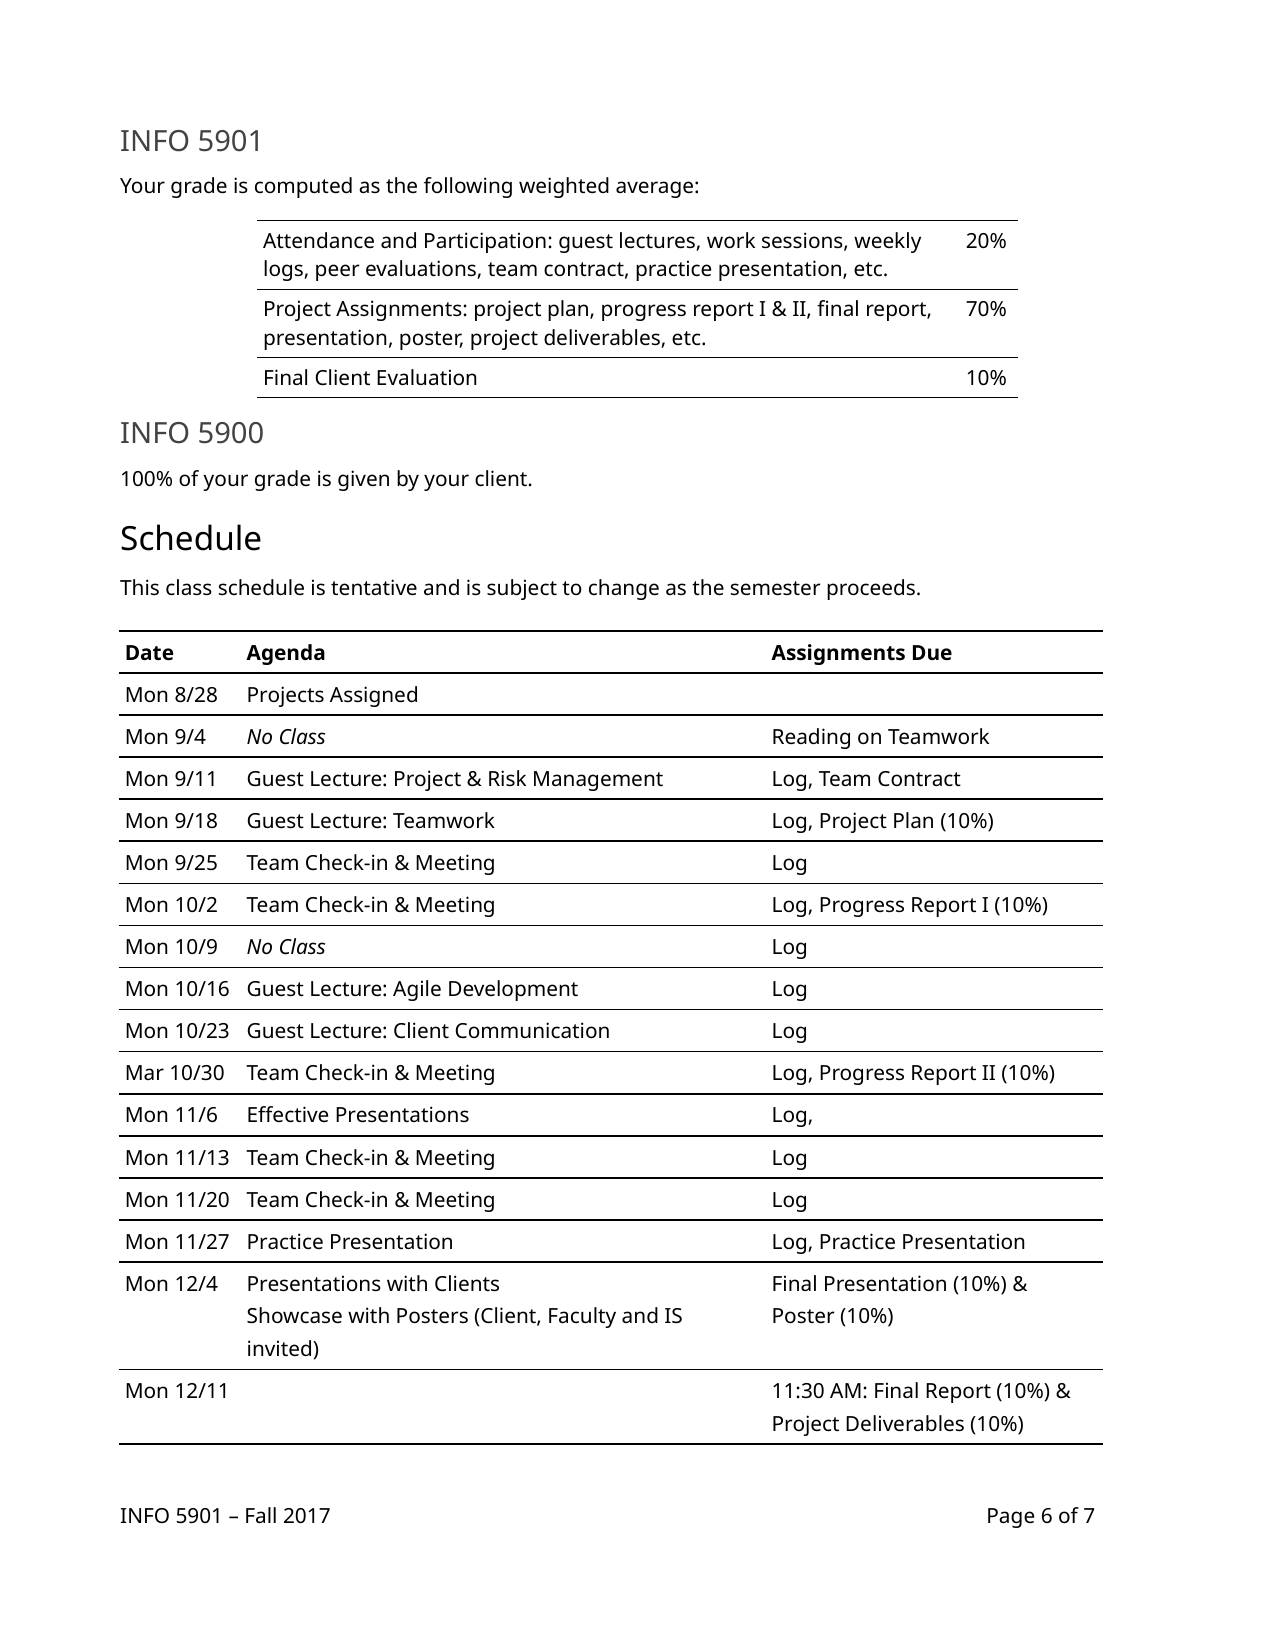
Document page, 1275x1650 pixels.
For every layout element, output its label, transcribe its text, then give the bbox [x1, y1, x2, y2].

table_cell Log [765, 1179, 1103, 1219]
table_cell Log, Project Plan (10%) [765, 800, 1103, 840]
table_cell No Class [240, 926, 765, 967]
table_cell Team Check-in & Meeting [240, 1052, 765, 1093]
table_cell Mon 11/6 [119, 1095, 240, 1135]
table_cell Mon 11/20 [119, 1179, 240, 1219]
table_cell Mon 9/18 [119, 800, 240, 840]
table_cell Team Check-in & Meeting [240, 1137, 765, 1177]
table_header Date [119, 632, 240, 672]
table_header 20% [960, 221, 1018, 289]
table_cell Log [765, 926, 1103, 967]
table_cell Mon 9/4 [119, 716, 240, 756]
table_cell Mon 10/23 [119, 1010, 240, 1051]
table_cell Effective Presentations [240, 1095, 765, 1135]
table_cell [240, 1370, 765, 1443]
table_cell Reading on Teamwork [765, 716, 1103, 756]
table_cell Log [765, 1137, 1103, 1177]
table_cell Team Check-in & Meeting [240, 842, 765, 882]
subtitle INFO 5901 [120, 120, 1155, 160]
table_cell Guest Lecture: Project & Risk Management [240, 758, 765, 798]
table_cell Log [765, 1010, 1103, 1051]
table_cell Team Check-in & Meeting [240, 884, 765, 924]
table_cell Mon 10/16 [119, 968, 240, 1009]
table_cell Mar 10/30 [119, 1052, 240, 1093]
table_cell Guest Lecture: Teamwork [240, 800, 765, 840]
table_cell Log, Progress Report I (10%) [765, 884, 1103, 924]
table_cell Mon 10/9 [119, 926, 240, 967]
table_cell Guest Lecture: Agile Development [240, 968, 765, 1009]
table_cell [765, 674, 1103, 714]
table_cell Mon 12/4 [119, 1263, 240, 1368]
table_cell Log, Practice Presentation [765, 1221, 1103, 1261]
table_cell 70% [960, 290, 1018, 357]
table_cell Guest Lecture: Client Communication [240, 1010, 765, 1051]
table_cell Mon 11/13 [119, 1137, 240, 1177]
table_cell Mon 12/11 [119, 1370, 240, 1443]
text This class schedule is tentative and is subject to change as the semester proceeds. [120, 573, 1155, 601]
table_cell Projects Assigned [240, 674, 765, 714]
table_cell Mon 9/25 [119, 842, 240, 882]
table_header Assignments Due [765, 632, 1103, 672]
table_cell Log [765, 968, 1103, 1009]
table_cell No Class [240, 716, 765, 756]
table_cell Project Assignments: project plan, progress report I & II, final report, presentation, poster, project deliverables, etc. [257, 290, 960, 357]
table_cell Team Check-in & Meeting [240, 1179, 765, 1219]
table_cell Log, [765, 1095, 1103, 1135]
table_cell Practice Presentation [240, 1221, 765, 1261]
table_cell 11:30 AM: Final Report (10%) & Project Deliverables (10%) [765, 1370, 1103, 1443]
table_cell Mon 8/28 [119, 674, 240, 714]
table_cell Mon 10/2 [119, 884, 240, 924]
table_cell Final Client Evaluation [257, 358, 960, 397]
subtitle INFO 5900 [120, 412, 1155, 452]
table_cell Presentations with Clients Showcase with Posters (Client, Faculty and IS invited) [240, 1263, 765, 1368]
subtitle Schedule [120, 514, 1155, 560]
table_header Attendance and Participation: guest lectures, work sessions, weekly logs, peer evaluations, team contract, practice presentation, etc. [257, 221, 960, 289]
table_cell Mon 11/27 [119, 1221, 240, 1261]
table_cell Mon 9/11 [119, 758, 240, 798]
text Your grade is computed as the following weighted average: [120, 172, 1155, 200]
table_cell Log, Progress Report II (10%) [765, 1052, 1103, 1093]
table_cell Log [765, 842, 1103, 882]
table_cell Log, Team Contract [765, 758, 1103, 798]
table_header Agenda [240, 632, 765, 672]
table_cell Final Presentation (10%) & Poster (10%) [765, 1263, 1103, 1368]
text 100% of your grade is given by your client. [120, 464, 1155, 492]
table_cell 10% [960, 358, 1018, 397]
